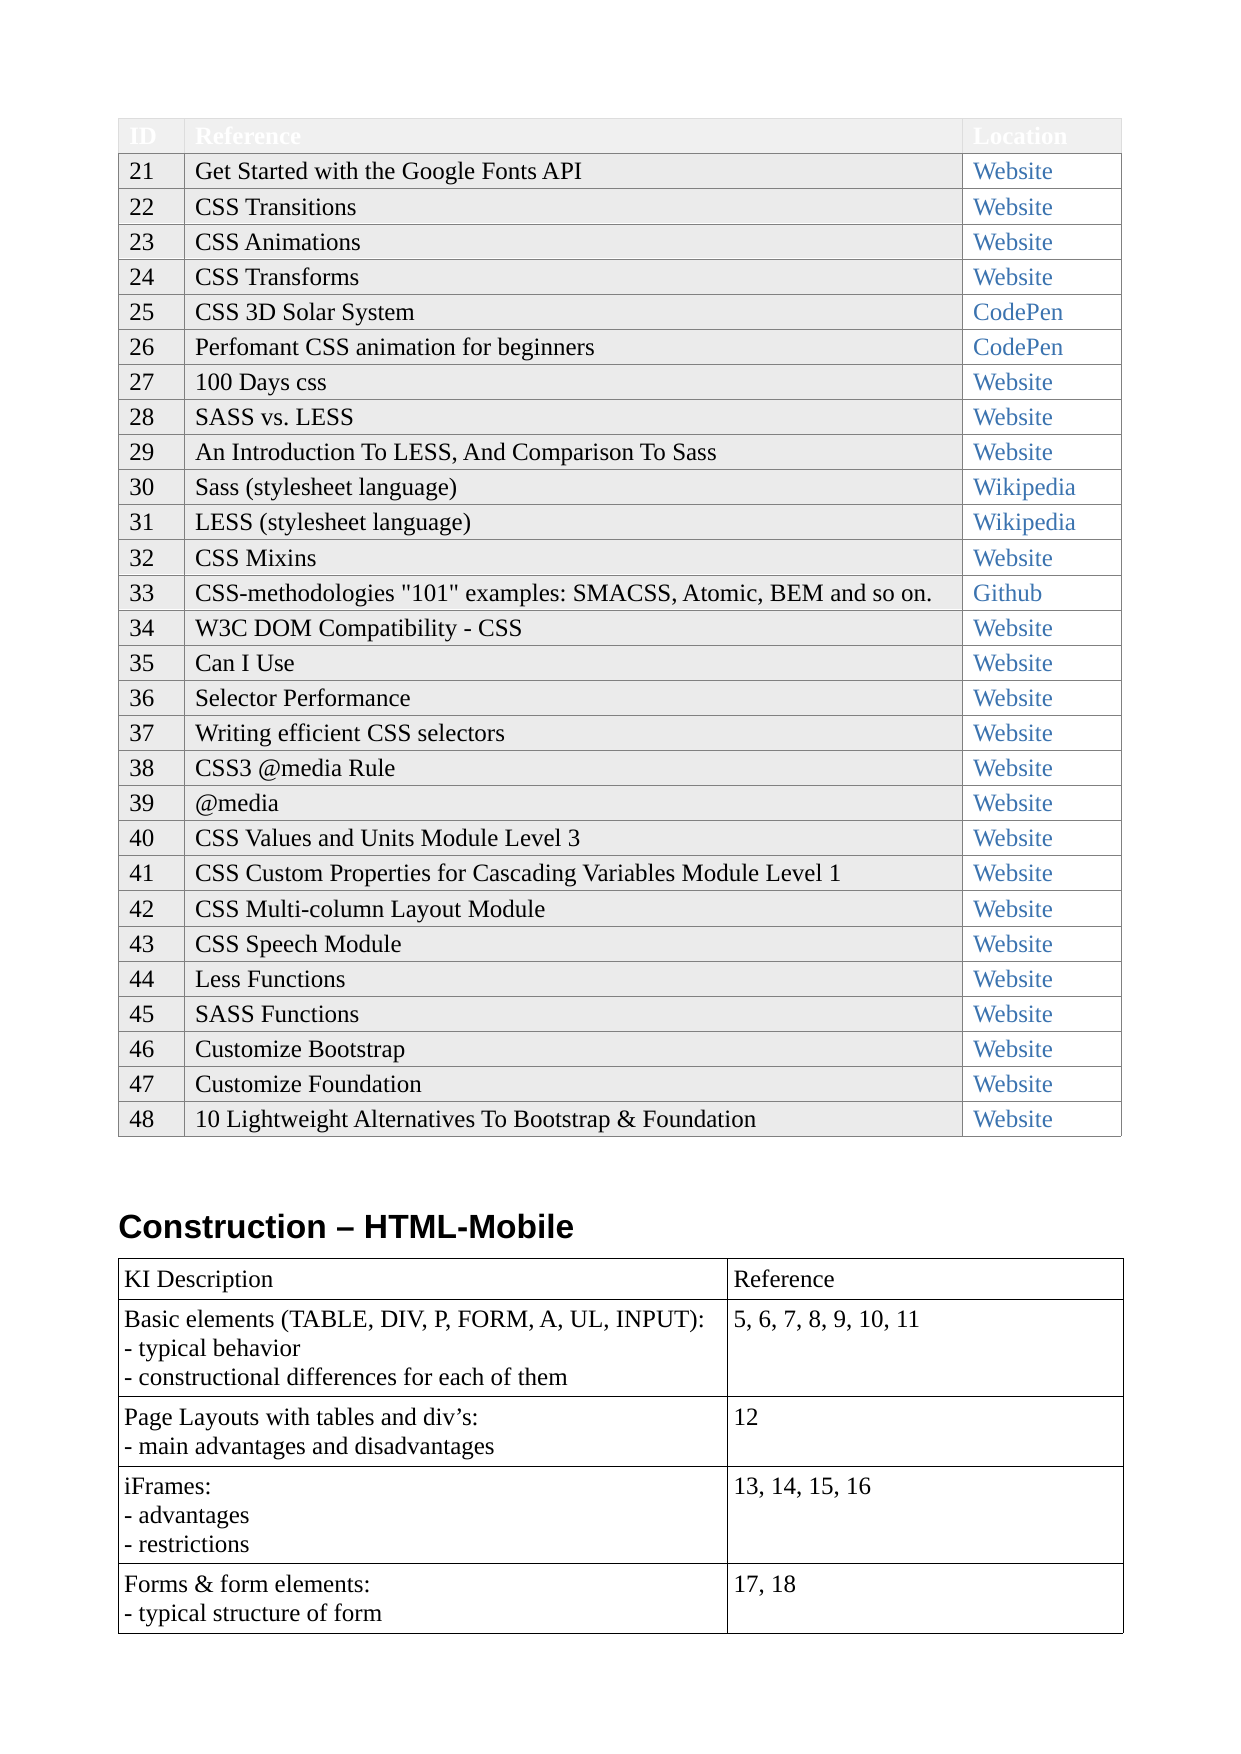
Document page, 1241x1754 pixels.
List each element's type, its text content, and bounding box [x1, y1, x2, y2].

table_cell CSS Animations [185, 225, 962, 258]
table_cell 35 [119, 646, 184, 680]
table_cell 41 [119, 856, 184, 890]
table_cell 22 [119, 189, 184, 223]
table_cell CSS Mixins [185, 540, 962, 574]
table_cell 29 [119, 435, 184, 469]
table_cell Website [963, 786, 1121, 820]
table_cell Website [963, 997, 1121, 1031]
table_cell CodePen [963, 295, 1121, 329]
table_cell 43 [119, 927, 184, 961]
table_cell 26 [119, 330, 184, 364]
table_cell CSS Transforms [185, 260, 962, 294]
table_header Reference [185, 119, 962, 153]
table_header Reference [728, 1259, 1123, 1299]
table_cell 42 [119, 891, 184, 926]
table_cell 44 [119, 962, 184, 996]
table_cell CSS Speech Module [185, 927, 962, 961]
table_cell Website [963, 751, 1121, 785]
table_cell 33 [119, 576, 184, 609]
table_cell 12 [728, 1397, 1123, 1466]
table_cell 40 [119, 821, 184, 855]
table_cell SASS Functions [185, 997, 962, 1031]
table_cell Website [963, 821, 1121, 855]
table_cell CSS-methodologies "101" examples: SMACSS, Atomic, BEM and so on. [185, 576, 962, 609]
table_cell CSS Multi-column Layout Module [185, 891, 962, 926]
table_cell 21 [119, 154, 184, 188]
table_cell Website [963, 646, 1121, 680]
table_cell 32 [119, 540, 184, 574]
table_cell Website [963, 225, 1121, 258]
table_cell Website [963, 962, 1121, 996]
table_cell Customize Foundation [185, 1067, 962, 1101]
table_cell 48 [119, 1102, 184, 1136]
table_cell Selector Performance [185, 681, 962, 715]
table_cell Website [963, 1067, 1121, 1101]
table_cell Can I Use [185, 646, 962, 680]
table_cell Website [963, 681, 1121, 715]
table_cell Website [963, 400, 1121, 434]
table_cell CSS Transitions [185, 189, 962, 223]
table_cell W3C DOM Compatibility - CSS [185, 611, 962, 645]
table_cell Writing efficient CSS selectors [185, 716, 962, 750]
table_cell Page Layouts with tables and div’s: - main advantages and disadvantages [119, 1397, 727, 1466]
table_cell Forms & form elements: - typical structure of form [119, 1564, 727, 1632]
table_cell Website [963, 1032, 1121, 1066]
table_cell 45 [119, 997, 184, 1031]
subtitle Construction – HTML-Mobile [118, 1207, 1122, 1246]
table_header KI Description [119, 1259, 727, 1299]
table_cell Get Started with the Google Fonts API [185, 154, 962, 188]
table_cell CSS 3D Solar System [185, 295, 962, 329]
table_cell Wikipedia [963, 505, 1121, 539]
table_cell An Introduction To LESS, And Comparison To Sass [185, 435, 962, 469]
table_header Location [963, 119, 1121, 153]
table_cell CodePen [963, 330, 1121, 364]
table_cell Website [963, 540, 1121, 574]
table_cell Website [963, 856, 1121, 890]
table_cell Website [963, 189, 1121, 223]
table_cell Sass (stylesheet language) [185, 470, 962, 504]
table_cell Customize Bootstrap [185, 1032, 962, 1066]
table_cell 28 [119, 400, 184, 434]
table_cell Website [963, 435, 1121, 469]
table_cell 24 [119, 260, 184, 294]
table_cell 38 [119, 751, 184, 785]
table_cell LESS (stylesheet language) [185, 505, 962, 539]
table_cell 34 [119, 611, 184, 645]
table_header ID [119, 119, 184, 153]
table_cell 31 [119, 505, 184, 539]
table_cell 39 [119, 786, 184, 820]
table_cell 13, 14, 15, 16 [728, 1467, 1123, 1563]
table_cell Website [963, 891, 1121, 926]
table_cell Website [963, 154, 1121, 188]
table_cell Wikipedia [963, 470, 1121, 504]
table_cell Website [963, 716, 1121, 750]
table_cell SASS vs. LESS [185, 400, 962, 434]
table_cell Website [963, 927, 1121, 961]
table_cell Website [963, 365, 1121, 399]
table_cell CSS Values and Units Module Level 3 [185, 821, 962, 855]
table_cell 36 [119, 681, 184, 715]
table_cell 46 [119, 1032, 184, 1066]
table_cell 23 [119, 225, 184, 258]
table_cell @media [185, 786, 962, 820]
table_cell Less Functions [185, 962, 962, 996]
table_cell Website [963, 611, 1121, 645]
table_cell iFrames: - advantages - restrictions [119, 1467, 727, 1563]
table_cell Github [963, 576, 1121, 609]
table_cell CSS Custom Properties for Cascading Variables Module Level 1 [185, 856, 962, 890]
table_cell 10 Lightweight Alternatives To Bootstrap & Foundation [185, 1102, 962, 1136]
table_cell 5, 6, 7, 8, 9, 10, 11 [728, 1300, 1123, 1396]
table_cell 17, 18 [728, 1564, 1123, 1632]
table_cell Website [963, 260, 1121, 294]
table_cell CSS3 @media Rule [185, 751, 962, 785]
table_cell 27 [119, 365, 184, 399]
table_cell Basic elements (TABLE, DIV, P, FORM, A, UL, INPUT): - typical behavior - constructional differences for each of them [119, 1300, 727, 1396]
table_cell 100 Days css [185, 365, 962, 399]
table_cell Website [963, 1102, 1121, 1136]
table_cell 30 [119, 470, 184, 504]
table_cell 25 [119, 295, 184, 329]
table_cell 47 [119, 1067, 184, 1101]
table_cell Perfomant CSS animation for beginners [185, 330, 962, 364]
table_cell 37 [119, 716, 184, 750]
